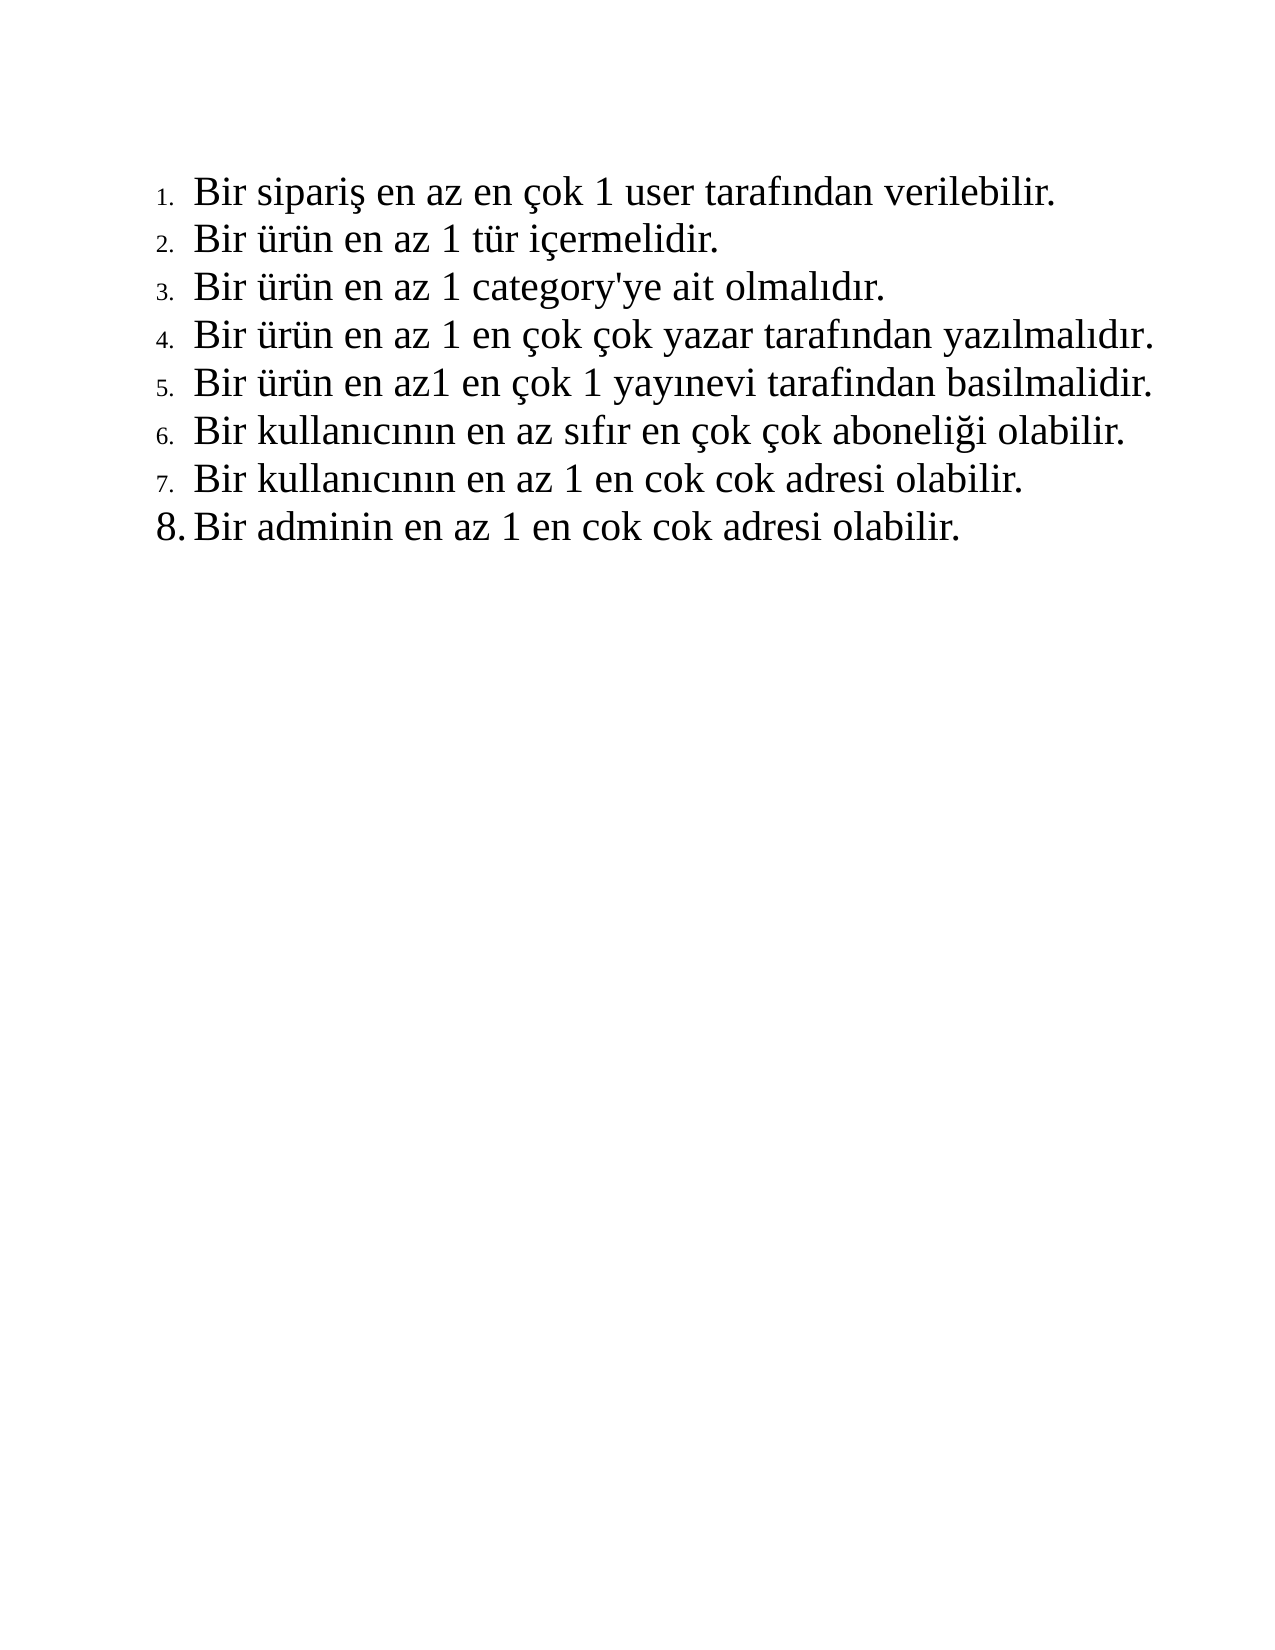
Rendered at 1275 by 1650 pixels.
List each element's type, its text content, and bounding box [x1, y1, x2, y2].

list Bir kullanıcının en az sıfır en çok çok aboneliği olabilir. [156, 406, 1157, 453]
list Bir kullanıcının en az 1 en cok cok adresi olabilir. [156, 453, 1157, 501]
list Bir ürün en az 1 category'ye ait olmalıdır. [156, 262, 1157, 310]
list Bir adminin en az 1 en cok cok adresi olabilir. [156, 501, 1157, 549]
list Bir ürün en az 1 tür içermelidir. [156, 214, 1157, 262]
list Bir ürün en az 1 en çok çok yazar tarafından yazılmalıdır. [156, 310, 1157, 358]
list Bir sipariş en az en çok 1 user tarafından verilebilir. [156, 166, 1157, 214]
list Bir ürün en az1 en çok 1 yayınevi tarafindan basilmalidir. [156, 358, 1157, 406]
